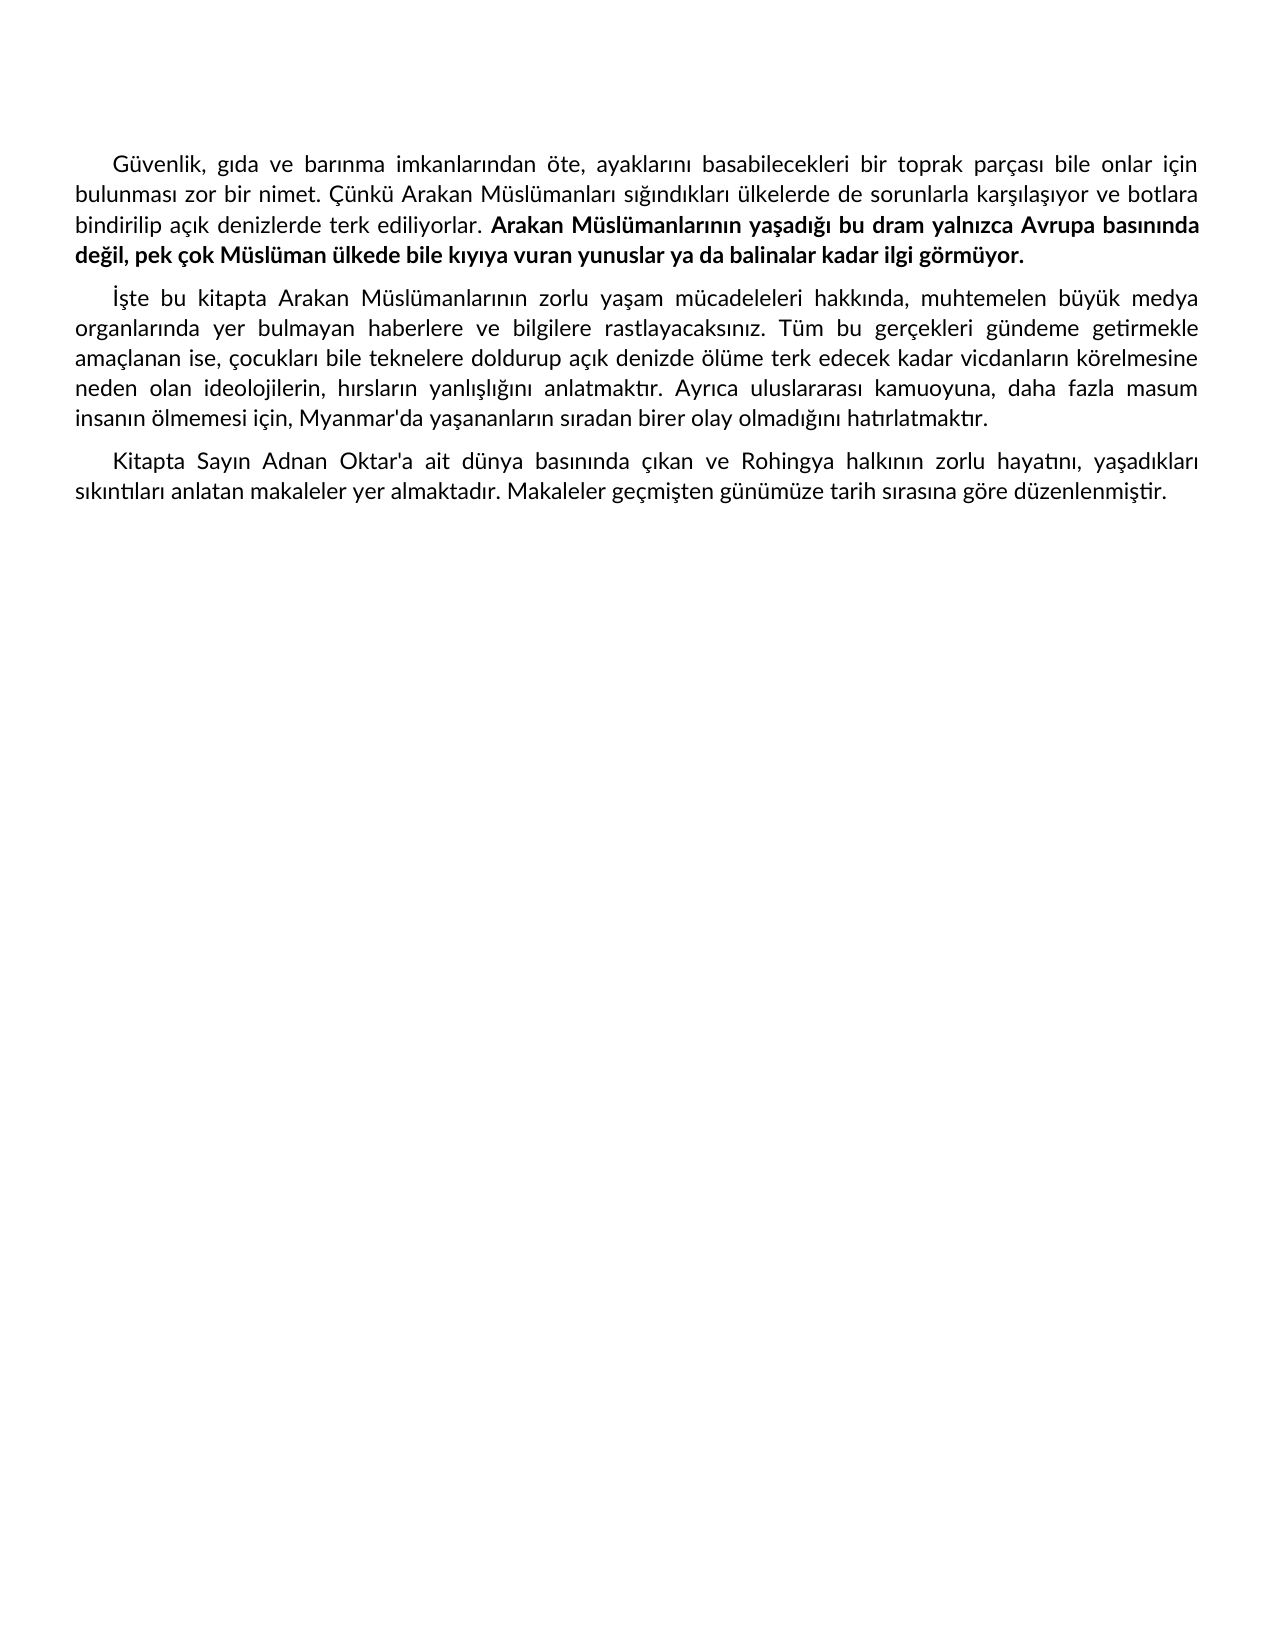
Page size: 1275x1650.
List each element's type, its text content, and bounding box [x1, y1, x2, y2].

text Kitapta Sayın Adnan Oktar'a ait dünya basınında çıkan ve Rohingya halkının zorlu hayatını, yaşadıkları sıkıntıları anlatan makaleler yer almaktadır. Makaleler geçmişten günümüze tarih sırasına göre düzenlenmiştir. [75, 447, 1200, 504]
text İşte bu kitapta Arakan Müslümanlarının zorlu yaşam mücadeleleri hakkında, muhtemelen büyük medya organlarında yer bulmayan haberlere ve bilgilere rastlayacaksınız. Tüm bu gerçekleri gündeme getirmekle amaçlanan ise, çocukları bile teknelere doldurup açık denizde ölüme terk edecek kadar vicdanların körelmesine neden olan ideolojilerin, hırsların yanlışlığını anlatmaktır. Ayrıca uluslararası kamuoyuna, daha fazla masum insanın ölmemesi için, Myanmar'da yaşananların sıradan birer olay olmadığını hatırlatmaktır. [75, 283, 1200, 432]
text Güvenlik, gıda ve barınma imkanlarından öte, ayaklarını basabilecekleri bir toprak parçası bile onlar için bulunması zor bir nimet. Çünkü Arakan Müslümanları sığındıkları ülkelerde de sorunlarla karşılaşıyor ve botlara bindirilip açık denizlerde terk ediliyorlar. Arakan Müslümanlarının yaşadığı bu dram yalnızca Avrupa basınında değil, pek çok Müslüman ülkede bile kıyıya vuran yunuslar ya da balinalar kadar ilgi görmüyor. [75, 150, 1200, 268]
